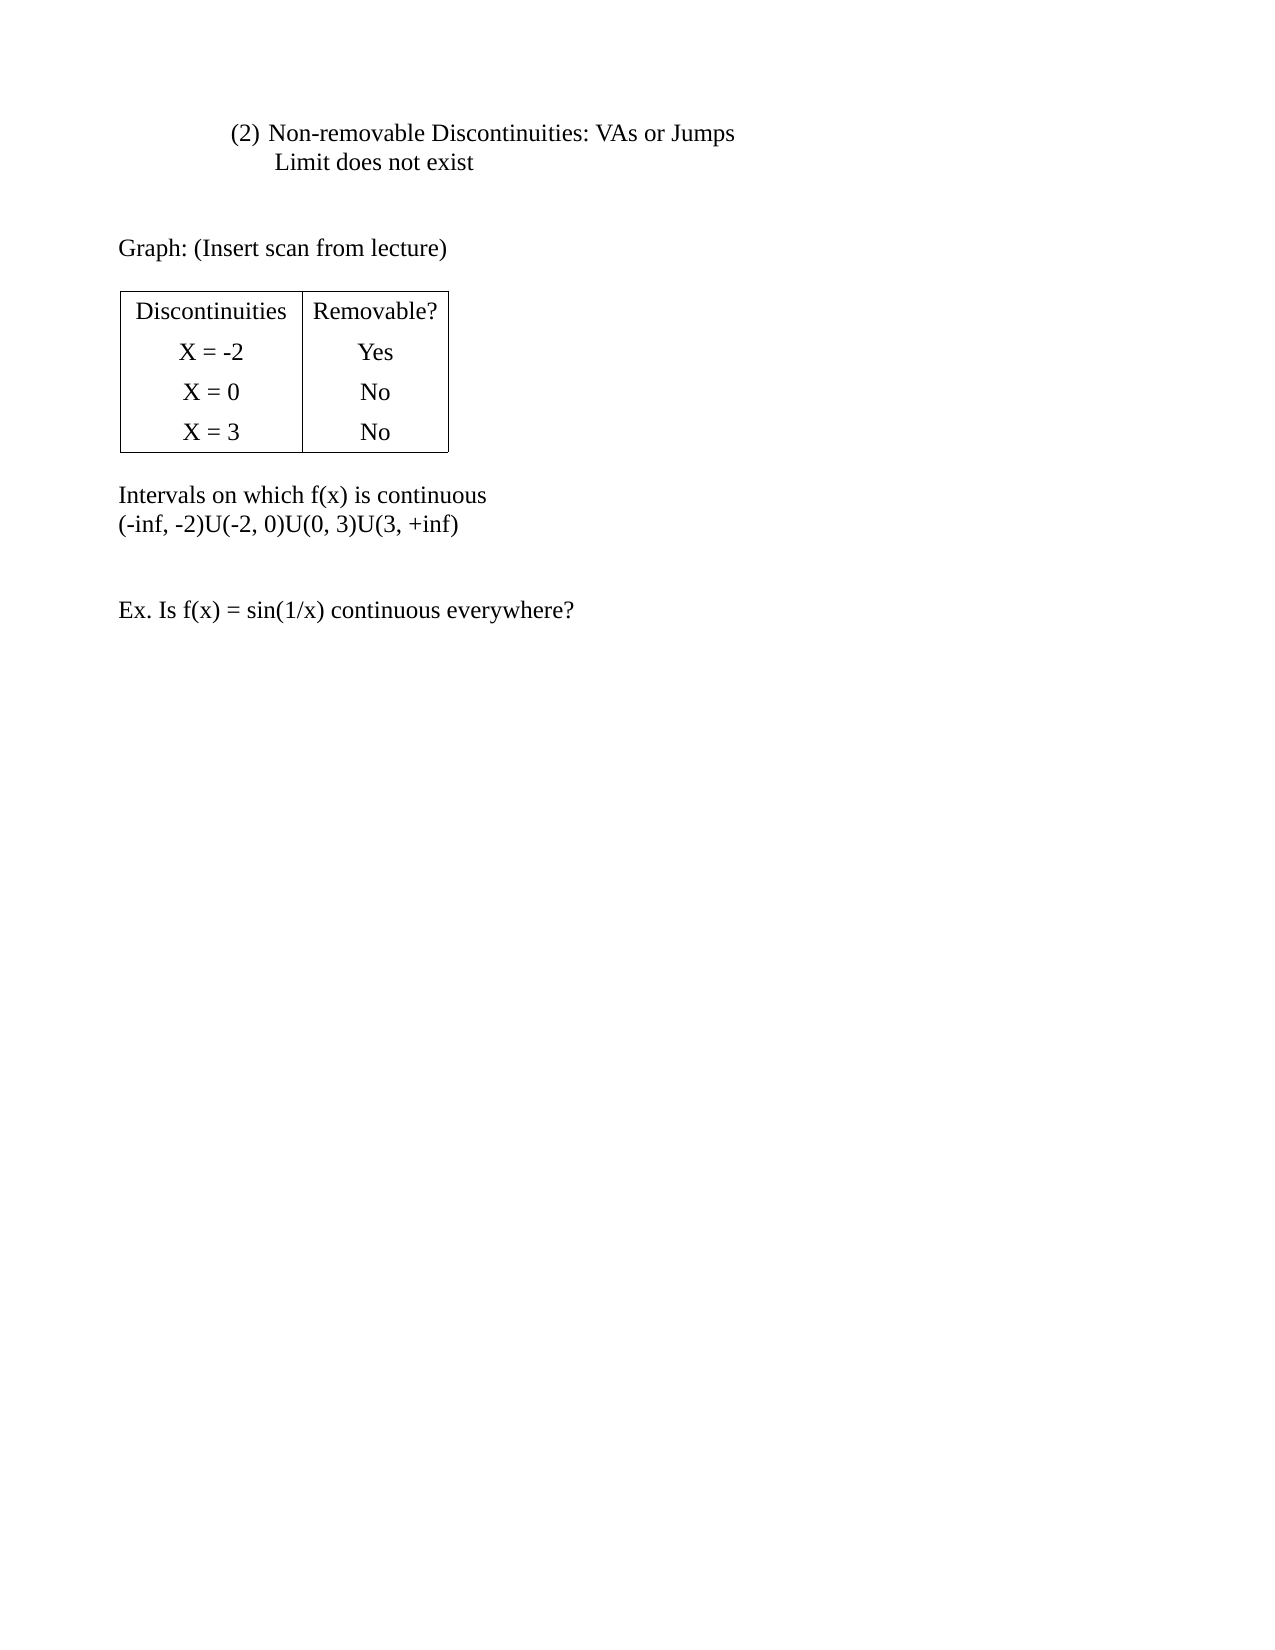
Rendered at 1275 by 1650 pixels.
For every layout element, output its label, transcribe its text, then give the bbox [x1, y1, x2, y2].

list Non-removable Discontinuities: VAs or Jumps Limit does not exist [231, 118, 1157, 176]
table_cell X = -2 [121, 331, 302, 371]
table_cell X = 3 [121, 411, 302, 452]
text Ex. Is f(x) = sin(1/x) continuous everywhere? [118, 595, 1157, 624]
table_cell X = 0 [121, 371, 302, 411]
text Intervals on which f(x) is continuous [118, 480, 1157, 509]
table_header Discontinuities [121, 292, 302, 331]
table_cell Yes [303, 331, 448, 371]
table_cell No [303, 411, 448, 452]
text Graph: (Insert scan from lecture) [118, 233, 1157, 262]
table_header Removable? [303, 292, 448, 331]
table_cell No [303, 371, 448, 411]
text (-inf, -2)U(-2, 0)U(0, 3)U(3, +inf) [118, 509, 1157, 538]
